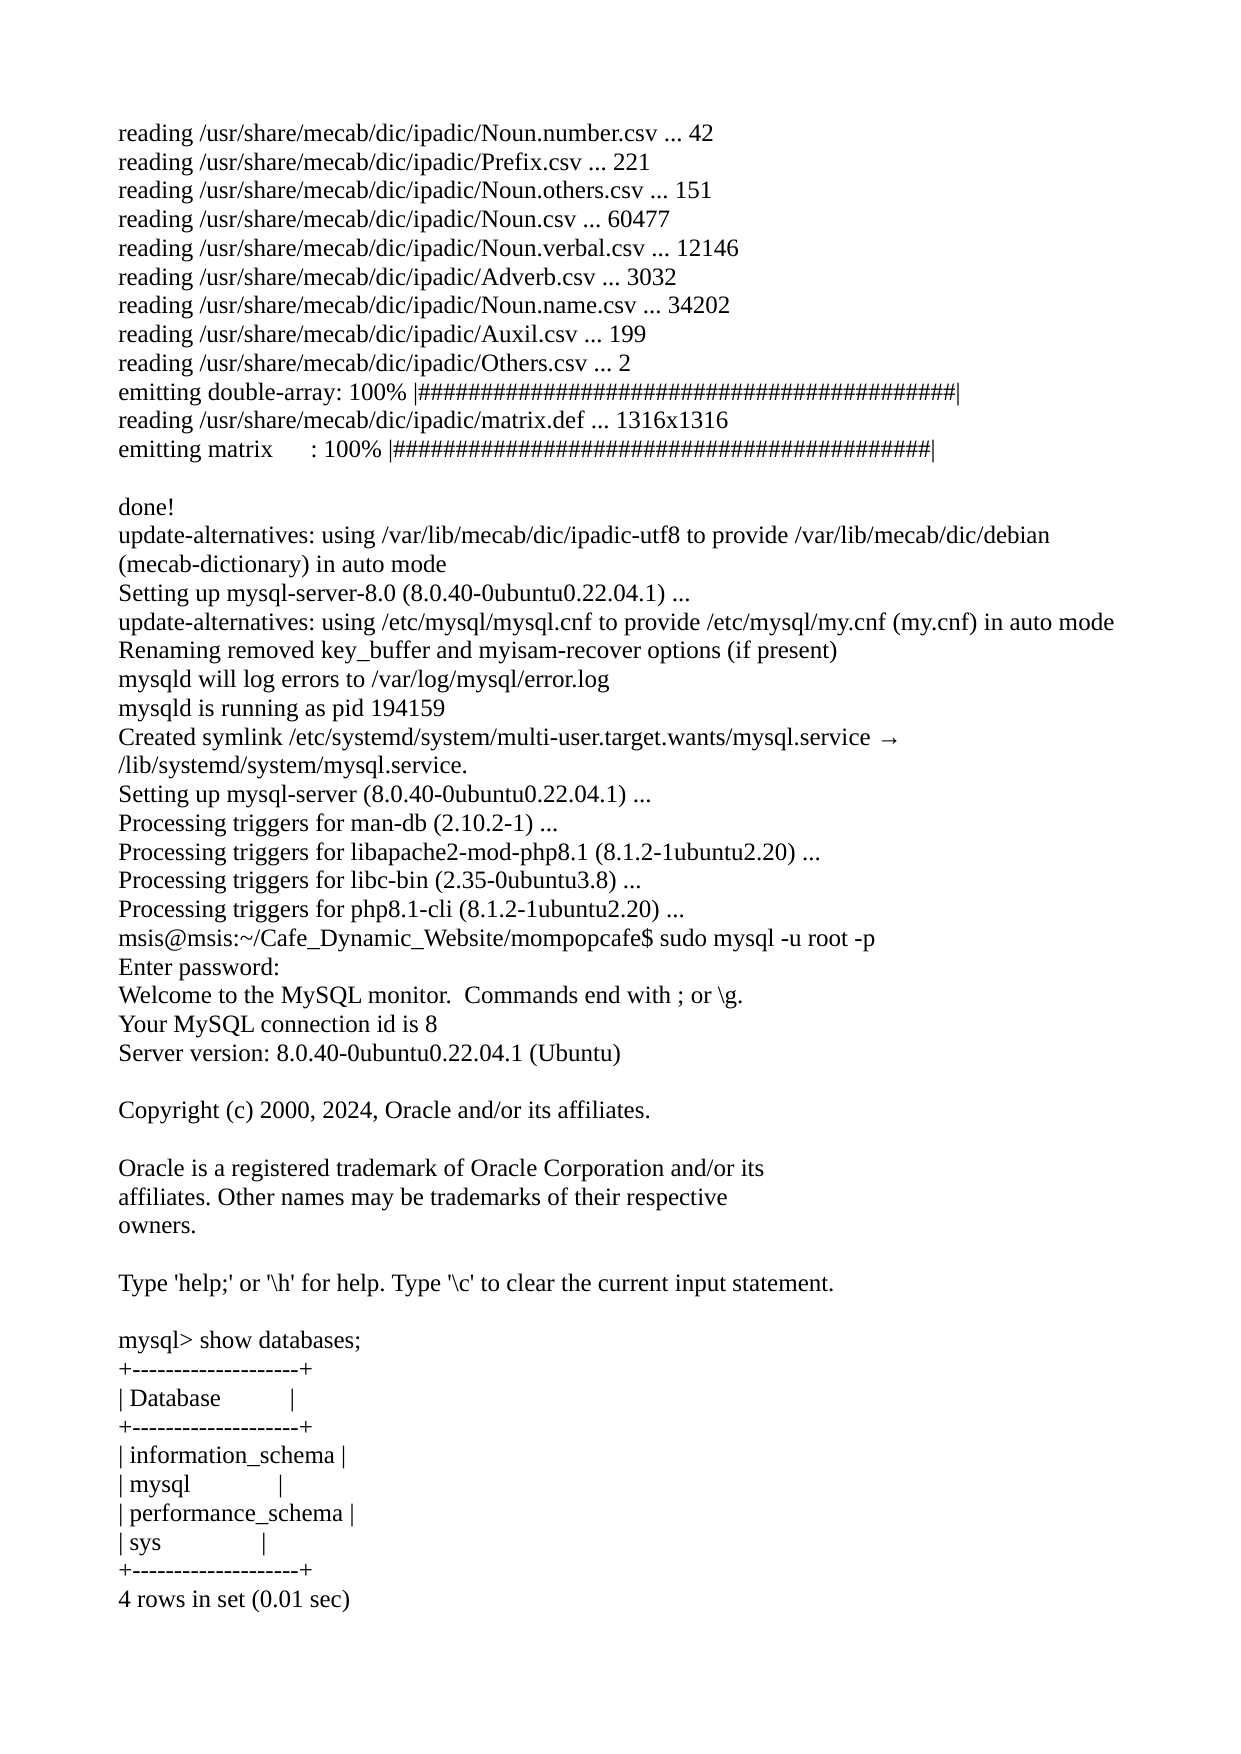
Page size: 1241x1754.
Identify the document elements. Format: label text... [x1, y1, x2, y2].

text | mysql | [118, 1469, 1122, 1498]
text msis@msis:~/Cafe_Dynamic_Website/mompopcafe$ sudo mysql -u root -p [118, 923, 1122, 952]
text Server version: 8.0.40-0ubuntu0.22.04.1 (Ubuntu) [118, 1038, 1122, 1067]
text mysqld will log errors to /var/log/mysql/error.log [118, 664, 1122, 693]
text update-alternatives: using /etc/mysql/mysql.cnf to provide /etc/mysql/my.cnf (my.cnf) in auto mode [118, 607, 1122, 636]
text 4 rows in set (0.01 sec) [118, 1584, 1122, 1613]
text reading /usr/share/mecab/dic/ipadic/Auxil.csv ... 199 [118, 319, 1122, 348]
text Oracle is a registered trademark of Oracle Corporation and/or its [118, 1153, 1122, 1182]
text reading /usr/share/mecab/dic/ipadic/Others.csv ... 2 [118, 348, 1122, 377]
text emitting matrix : 100% |###########################################| [118, 434, 1122, 463]
text done! [118, 492, 1122, 521]
text Renaming removed key_buffer and myisam-recover options (if present) [118, 636, 1122, 664]
text Created symlink /etc/systemd/system/multi-user.target.wants/mysql.service → /lib/systemd/system/mysql.service. [118, 722, 1122, 779]
text | performance_schema | [118, 1498, 1122, 1527]
text Your MySQL connection id is 8 [118, 1009, 1122, 1038]
text mysql> show databases; [118, 1326, 1122, 1354]
text emitting double-array: 100% |###########################################| [118, 377, 1122, 406]
text Type 'help;' or '\h' for help. Type '\c' to clear the current input statement. [118, 1268, 1122, 1297]
text Welcome to the MySQL monitor. Commands end with ; or \g. [118, 981, 1122, 1009]
text reading /usr/share/mecab/dic/ipadic/Adverb.csv ... 3032 [118, 262, 1122, 291]
text mysqld is running as pid 194159 [118, 693, 1122, 722]
text affiliates. Other names may be trademarks of their respective [118, 1182, 1122, 1211]
text Processing triggers for libapache2-mod-php8.1 (8.1.2-1ubuntu2.20) ... [118, 837, 1122, 866]
text Setting up mysql-server (8.0.40-0ubuntu0.22.04.1) ... [118, 779, 1122, 808]
text | information_schema | [118, 1441, 1122, 1469]
text reading /usr/share/mecab/dic/ipadic/Prefix.csv ... 221 [118, 147, 1122, 176]
text Processing triggers for man-db (2.10.2-1) ... [118, 808, 1122, 837]
text owners. [118, 1211, 1122, 1239]
text Processing triggers for php8.1-cli (8.1.2-1ubuntu2.20) ... [118, 894, 1122, 923]
text +--------------------+ [118, 1354, 1122, 1383]
text +--------------------+ [118, 1556, 1122, 1584]
text reading /usr/share/mecab/dic/ipadic/Noun.csv ... 60477 [118, 204, 1122, 233]
text Copyright (c) 2000, 2024, Oracle and/or its affiliates. [118, 1096, 1122, 1124]
text reading /usr/share/mecab/dic/ipadic/Noun.name.csv ... 34202 [118, 291, 1122, 319]
text Setting up mysql-server-8.0 (8.0.40-0ubuntu0.22.04.1) ... [118, 578, 1122, 607]
text reading /usr/share/mecab/dic/ipadic/Noun.others.csv ... 151 [118, 176, 1122, 204]
text | sys | [118, 1527, 1122, 1556]
text Processing triggers for libc-bin (2.35-0ubuntu3.8) ... [118, 866, 1122, 894]
text reading /usr/share/mecab/dic/ipadic/Noun.number.csv ... 42 [118, 118, 1122, 147]
text update-alternatives: using /var/lib/mecab/dic/ipadic-utf8 to provide /var/lib/mecab/dic/debian (mecab-dictionary) in auto mode [118, 521, 1122, 578]
text reading /usr/share/mecab/dic/ipadic/matrix.def ... 1316x1316 [118, 406, 1122, 434]
text +--------------------+ [118, 1412, 1122, 1441]
text Enter password: [118, 952, 1122, 981]
text reading /usr/share/mecab/dic/ipadic/Noun.verbal.csv ... 12146 [118, 233, 1122, 262]
text | Database | [118, 1383, 1122, 1412]
